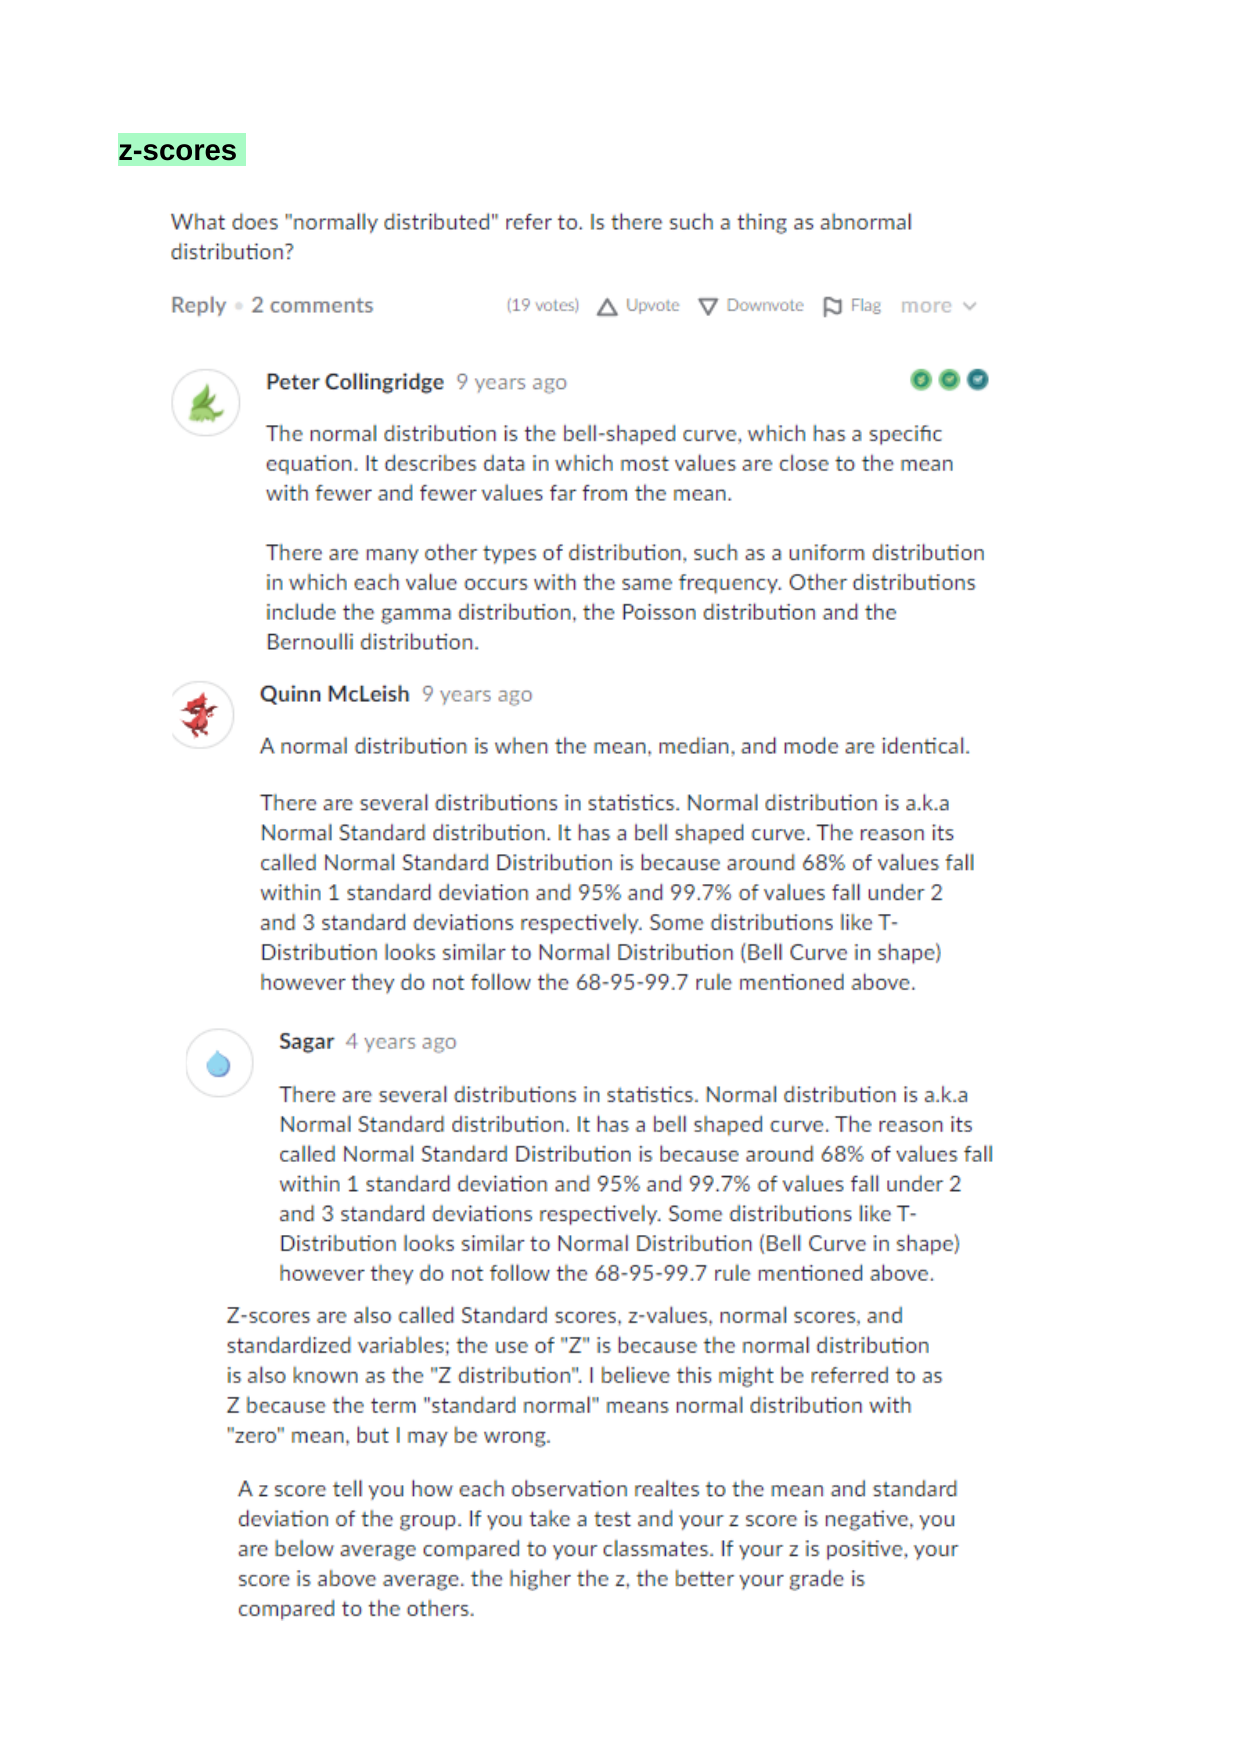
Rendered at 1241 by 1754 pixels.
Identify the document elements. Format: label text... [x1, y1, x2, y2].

subtitle z-scores [246, 133, 1122, 166]
picture [217, 1298, 954, 1451]
picture [185, 1025, 1005, 1292]
picture [233, 1474, 967, 1621]
picture [172, 675, 971, 768]
picture [156, 201, 1006, 656]
picture [252, 787, 988, 998]
